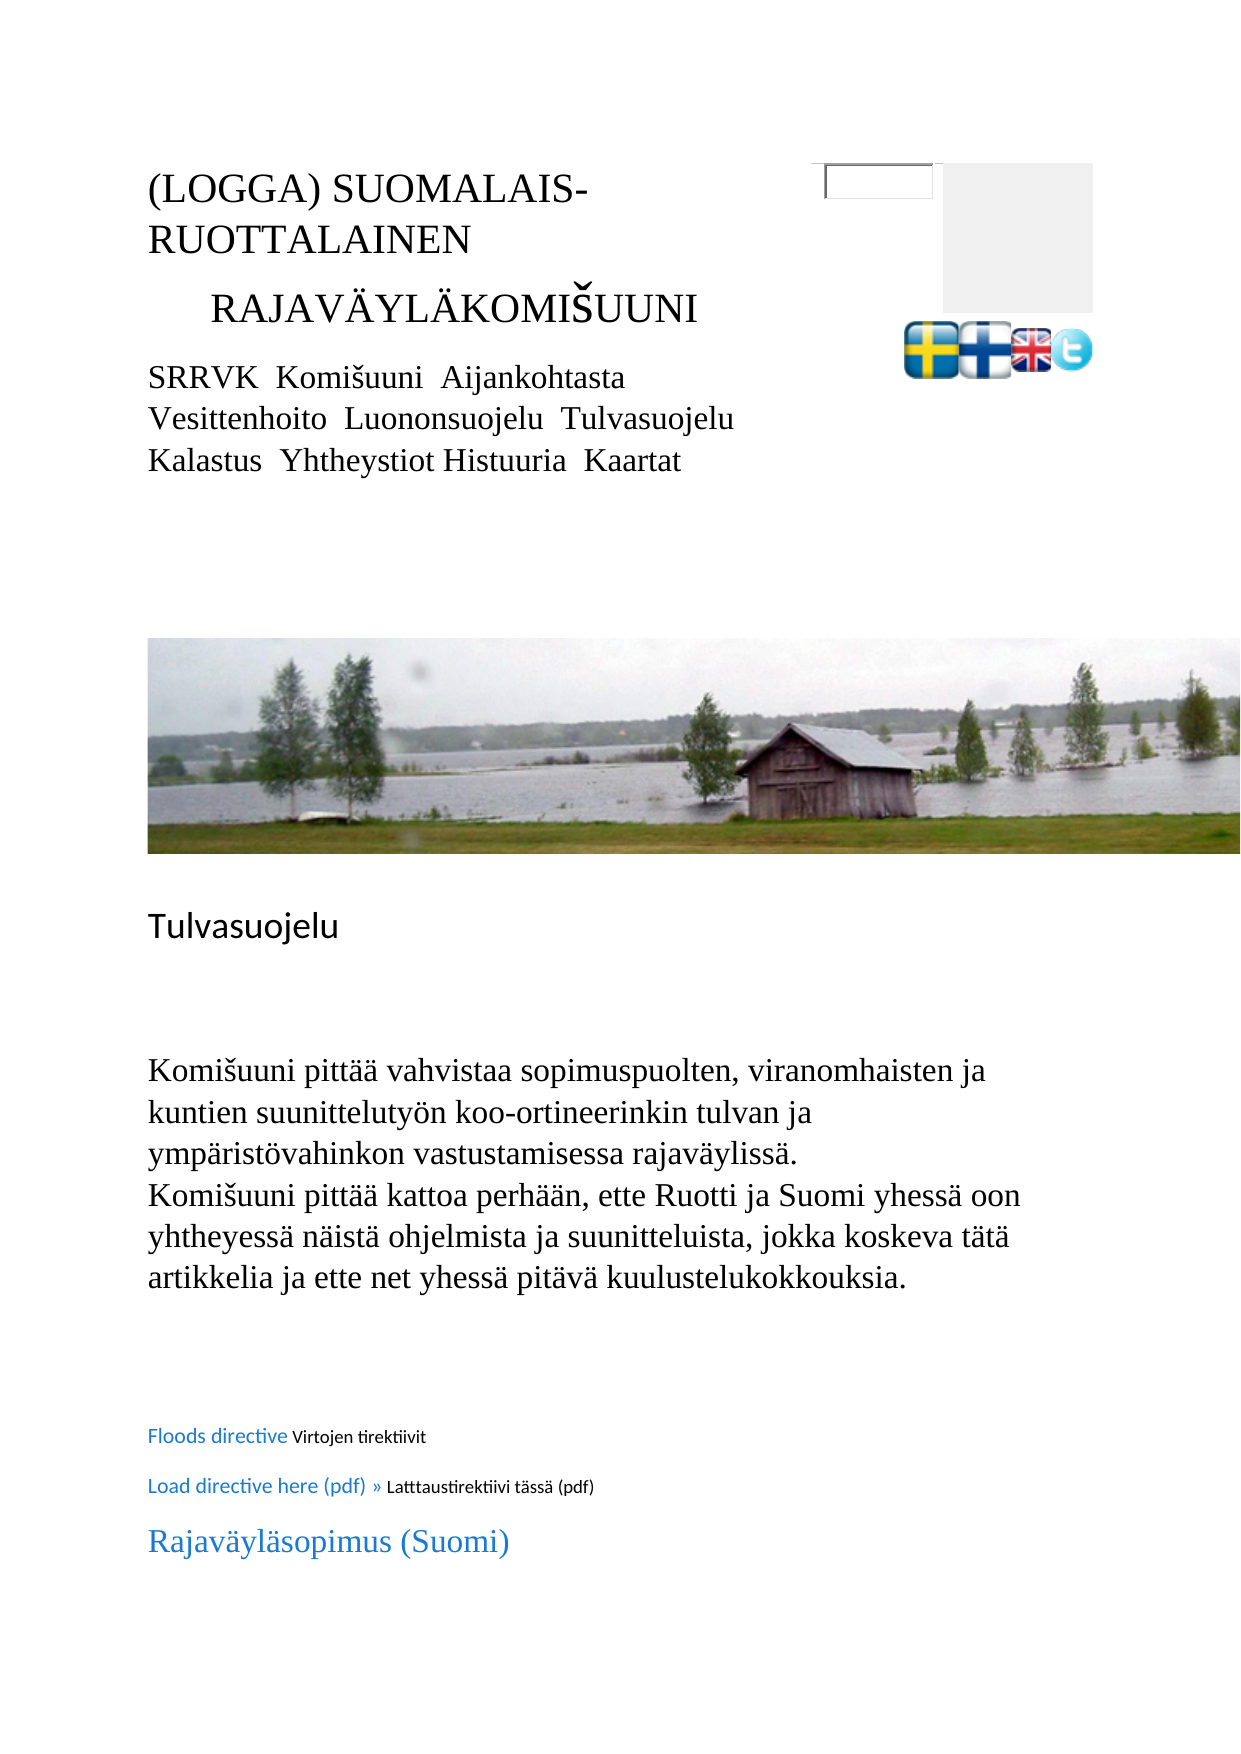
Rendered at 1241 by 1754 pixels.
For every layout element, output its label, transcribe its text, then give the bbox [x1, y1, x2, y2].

table_header [904, 313, 959, 321]
table_header [824, 201, 935, 313]
table_header [1011, 313, 1051, 328]
table_header [634, 592, 1093, 620]
table_header [1051, 313, 1093, 328]
table_header Formulärets överkant Formulärets nederkant [811, 164, 1093, 592]
picture [147, 638, 1241, 854]
text Tulvasuojelu [148, 902, 1093, 948]
table_header [623, 594, 628, 620]
text ​ [148, 952, 1093, 974]
table_header [148, 592, 607, 620]
table_header [618, 594, 622, 620]
table_header [1051, 372, 1093, 379]
table_header [607, 594, 612, 620]
picture [904, 321, 1093, 379]
table_header Formulärets överkant Formulärets nederkant [811, 148, 1093, 163]
table_header [628, 594, 633, 620]
text ​ [148, 867, 1093, 889]
table_header [935, 164, 943, 224]
table_header [613, 594, 617, 620]
table_header [1012, 372, 1051, 379]
table_header [935, 227, 943, 313]
table_header [959, 313, 1011, 321]
table_header ​ Komišuuni pittää vahvistaa sopimuspuolten, viranomhaisten ja kuntien suunittelutyön koo-ortineerinkin tulvan ja ympäristövahinkon vastustamisessa rajaväylissä. Komišuuni pittää kattoa perhään, ette Ruotti ja Suomi yhessä oon yhtheyessä näistä ohjelmista ja suunitteluista, jokka koskeva tätä artikkelia ja ette net yhessä pitävä kuulustelukokkouksia. ​ Floods directive Virtojen tirektiivit ​ Load directive here (pdf) » Latttaustirektiivi tässä (pdf) ​ Rajaväyläsopimus (Suomi) [148, 975, 1093, 1598]
table_header (LOGGA) SUOMALAIS-RUOTTALAINEN RAJAVÄYLÄKOMIšUUNI SRRVK Komišuuni Aijankohtasta Vesittenhoito Luononsuojelu Tulvasuojelu Kalastus Yhtheystiot Histuuria Kaartat [148, 148, 811, 592]
